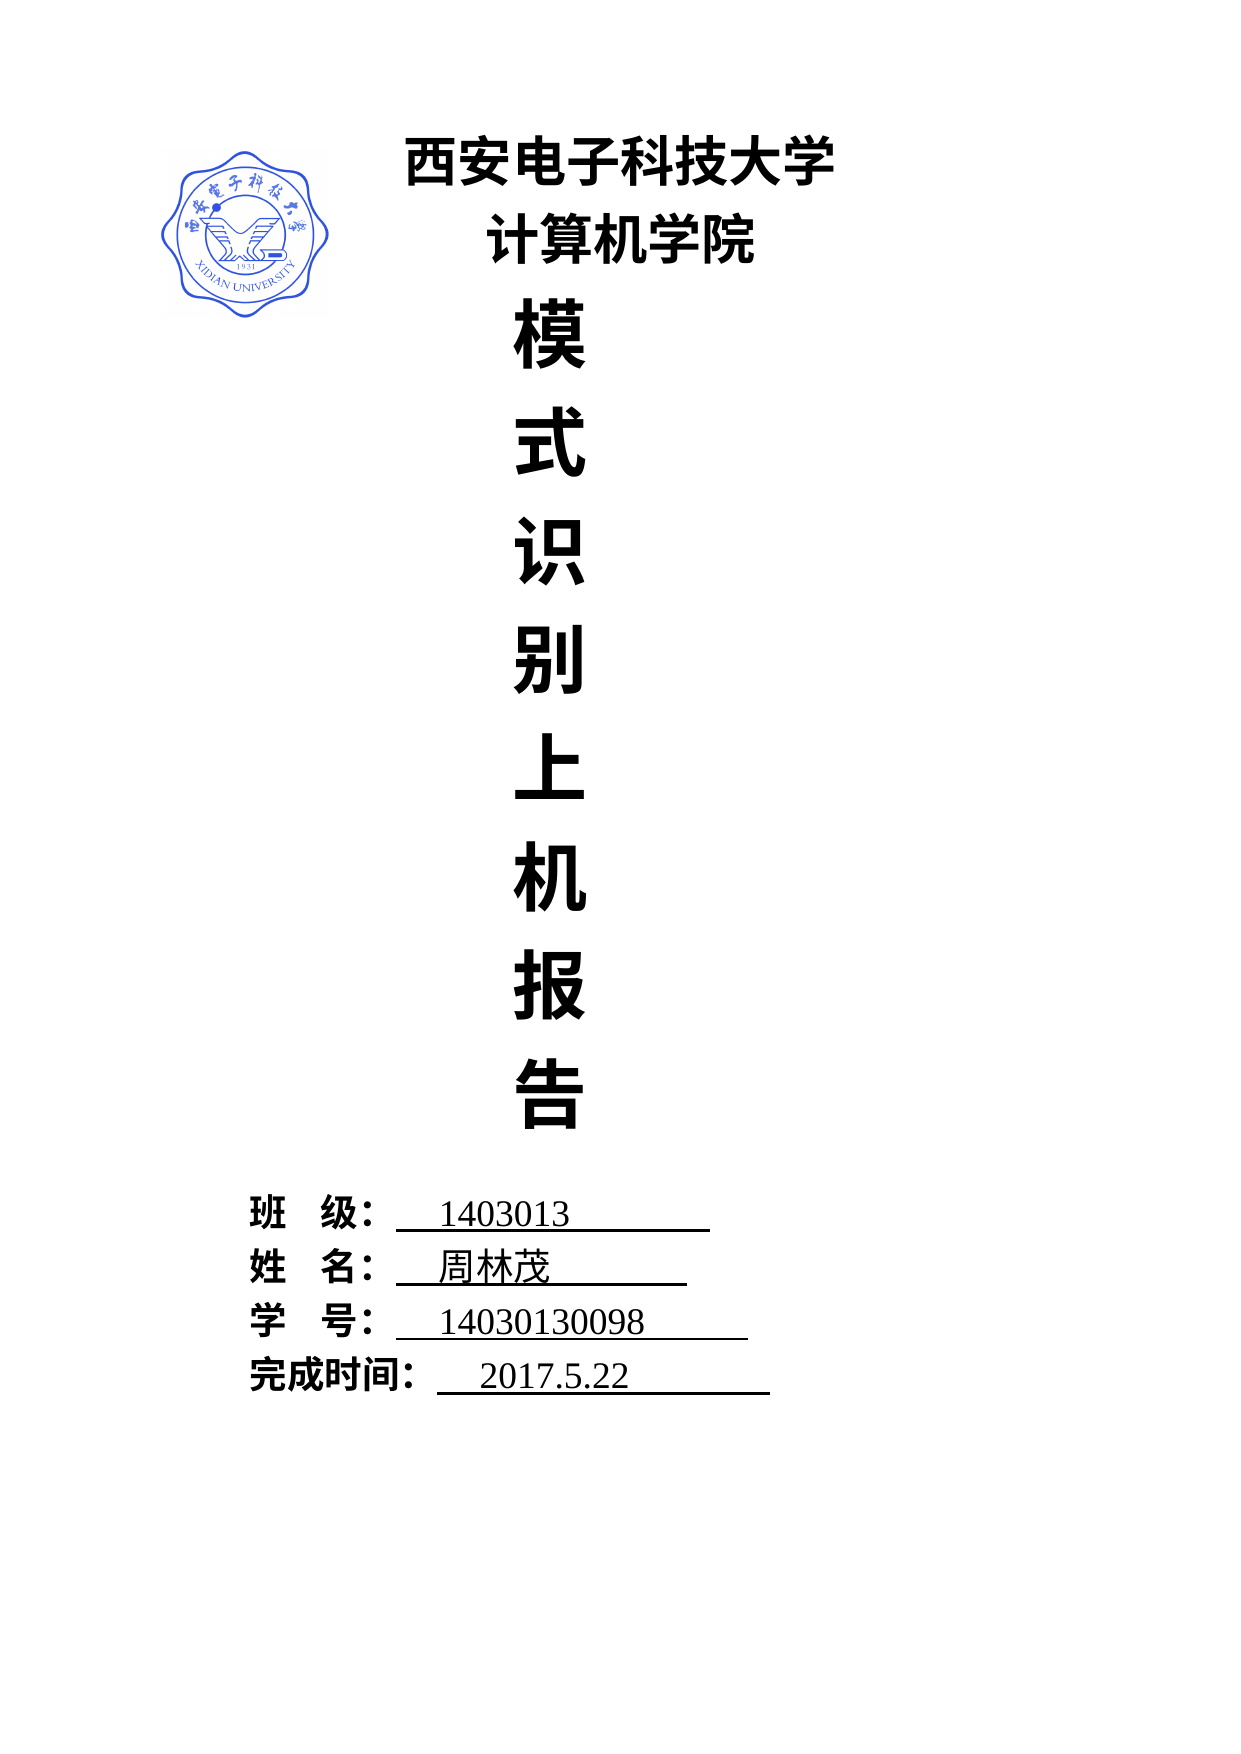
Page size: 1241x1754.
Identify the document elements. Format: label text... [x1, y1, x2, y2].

text 模 [468, 275, 1122, 384]
text 班 级： 1403013 [206, 1182, 1122, 1237]
text 别 [468, 601, 1122, 709]
picture [160, 150, 330, 319]
text 西安电子科技大学 [118, 118, 1122, 197]
text 完成时间： 2017.5.22 [206, 1345, 1122, 1399]
text 计算机学院 [330, 197, 1122, 275]
text 姓 名： 周林茂 [206, 1237, 1122, 1291]
text 上 [468, 709, 1122, 818]
text 告 [468, 1036, 1122, 1144]
text [118, 197, 160, 275]
text 式 [468, 384, 1122, 492]
text 报 [468, 927, 1122, 1036]
text 学 号： 14030130098 [206, 1291, 1122, 1345]
text 识 [468, 492, 1122, 601]
text 机 [468, 818, 1122, 927]
